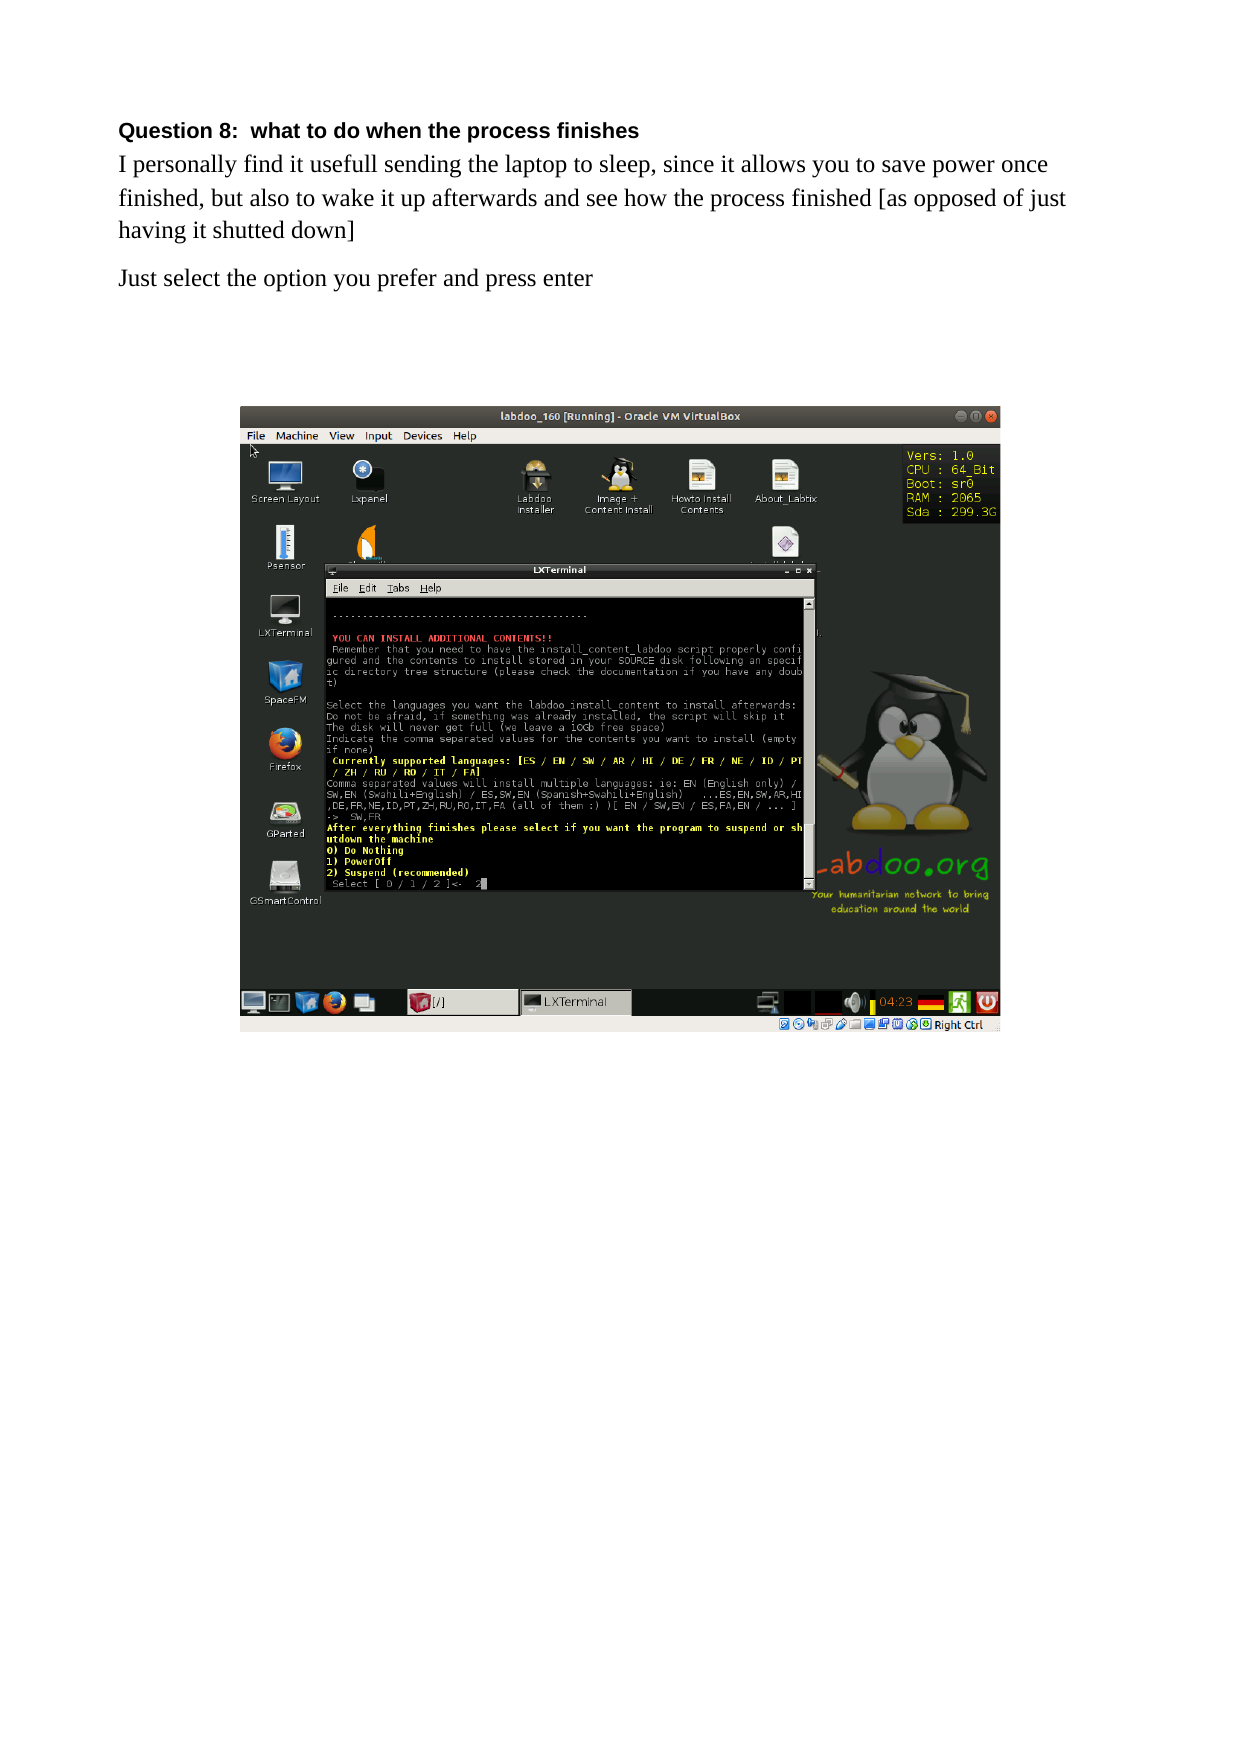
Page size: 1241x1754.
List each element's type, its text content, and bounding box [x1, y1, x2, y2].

text Just select the option you prefer and press enter [118, 263, 1122, 292]
text I personally find it usefull sending the laptop to sleep, since it allows you to save power once finished, but also to wake it up afterwards and see how the process finished [as opposed of just having it shutted down] [118, 149, 1122, 244]
picture [240, 406, 1001, 1032]
subtitle Question 8: what to do when the process finishes [118, 118, 1122, 143]
